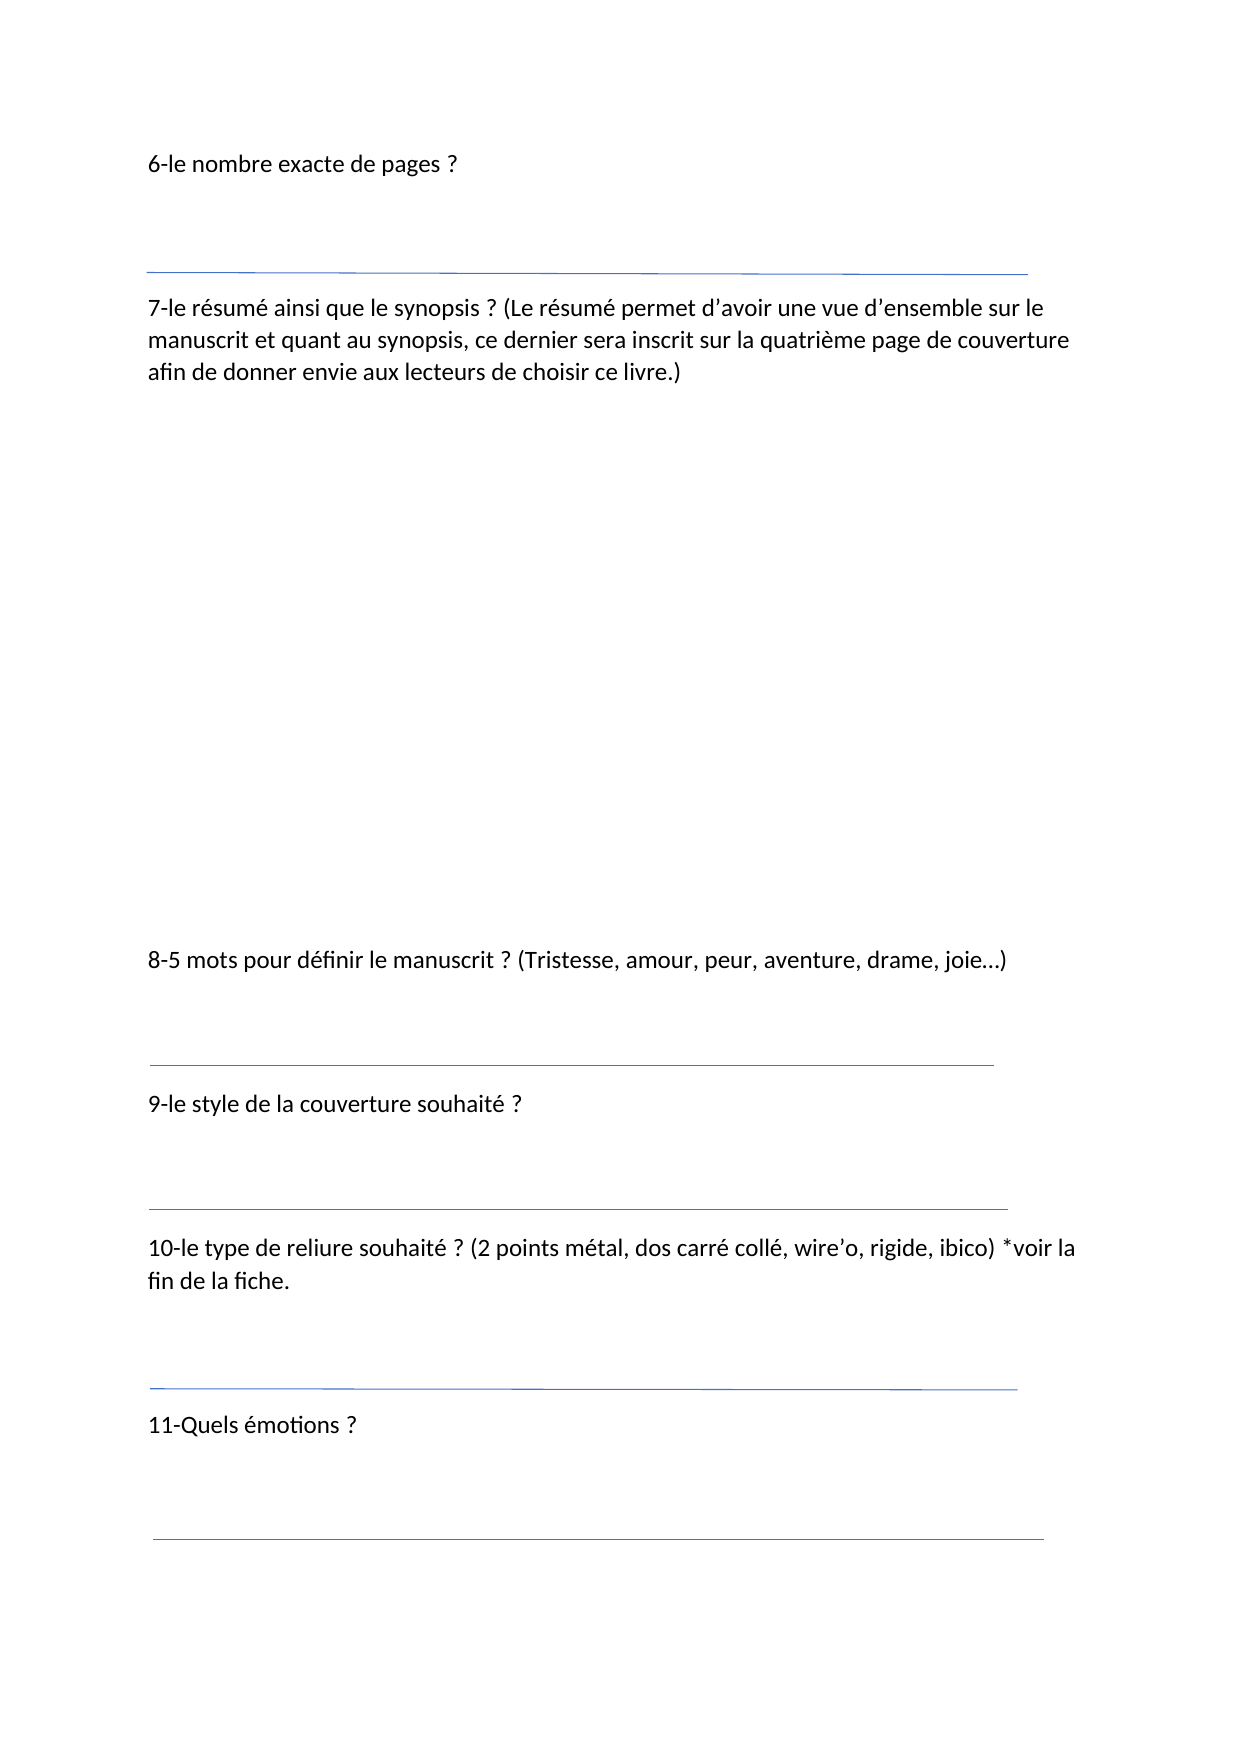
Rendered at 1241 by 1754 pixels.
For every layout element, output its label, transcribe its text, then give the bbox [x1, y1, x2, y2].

text 6-le nombre exacte de pages ? [148, 148, 1092, 178]
text 11-Quels émotions ? [148, 1409, 1092, 1440]
text 9-le style de la couverture souhaité ? [148, 1088, 1092, 1119]
text 8-5 mots pour définir le manuscrit ? (Tristesse, amour, peur, aventure, drame, joie…) [148, 944, 1092, 974]
text 10-le type de reliure souhaité ? (2 points métal, dos carré collé, wire’o, rigide, ibico) *voir la fin de la fiche. [148, 1233, 1092, 1295]
text 7-le résumé ainsi que le synopsis ? (Le résumé permet d’avoir une vue d’ensemble sur le manuscrit et quant au synopsis, ce dernier sera inscrit sur la quatrième page de couverture afin de donner envie aux lecteurs de choisir ce livre.) [148, 292, 1092, 387]
